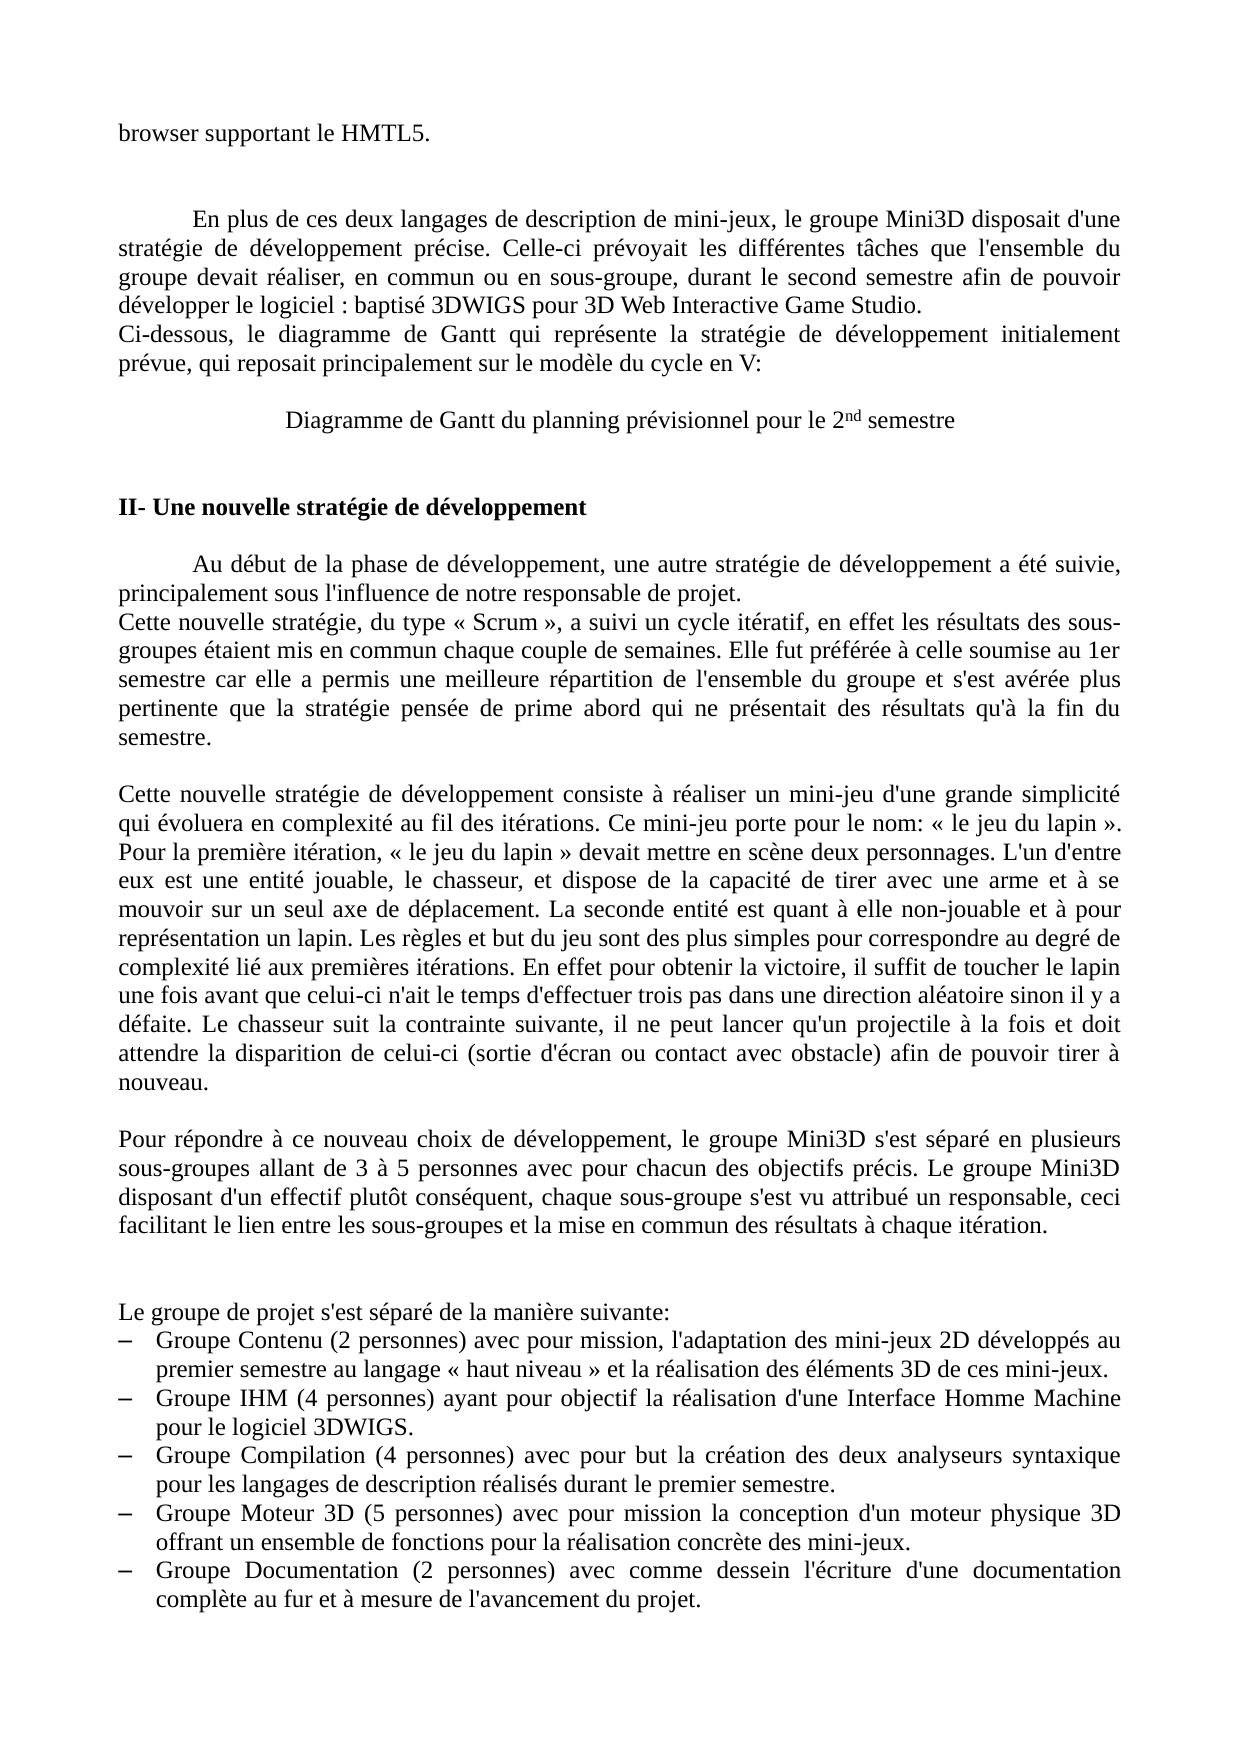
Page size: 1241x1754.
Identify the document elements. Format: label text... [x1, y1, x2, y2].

text Au début de la phase de développement, une autre stratégie de développement a été suivie, principalement sous l'influence de notre responsable de projet. [118, 549, 1122, 607]
text Le groupe de projet s'est séparé de la manière suivante: [118, 1297, 1122, 1326]
text Cette nouvelle stratégie, du type « Scrum », a suivi un cycle itératif, en effet les résultats des sous-groupes étaient mis en commun chaque couple de semaines. Elle fut préférée à celle soumise au 1er semestre car elle a permis une meilleure répartition de l'ensemble du groupe et s'est avérée plus pertinente que la stratégie pensée de prime abord qui ne présentait des résultats qu'à la fin du semestre. [118, 607, 1122, 751]
text II- Une nouvelle stratégie de développement [118, 492, 1122, 521]
list Groupe Moteur 3D (5 personnes) avec pour mission la conception d'un moteur physique 3D offrant un ensemble de fonctions pour la réalisation concrète des mini-jeux. [118, 1498, 1122, 1556]
list Groupe Documentation (2 personnes) avec comme dessein l'écriture d'une documentation complète au fur et à mesure de l'avancement du projet. [118, 1556, 1122, 1613]
text Pour répondre à ce nouveau choix de développement, le groupe Mini3D s'est séparé en plusieurs sous-groupes allant de 3 à 5 personnes avec pour chacun des objectifs précis. Le groupe Mini3D disposant d'un effectif plutôt conséquent, chaque sous-groupe s'est vu attribué un responsable, ceci facilitant le lien entre les sous-groupes et la mise en commun des résultats à chaque itération. [118, 1124, 1122, 1239]
list Groupe Compilation (4 personnes) avec pour but la création des deux analyseurs syntaxique pour les langages de description réalisés durant le premier semestre. [118, 1441, 1122, 1498]
text browser supportant le HMTL5. [118, 118, 1122, 147]
text Ci-dessous, le diagramme de Gantt qui représente la stratégie de développement initialement prévue, qui reposait principalement sur le modèle du cycle en V: [118, 319, 1122, 377]
list Groupe IHM (4 personnes) ayant pour objectif la réalisation d'une Interface Homme Machine pour le logiciel 3DWIGS. [118, 1383, 1122, 1441]
text En plus de ces deux langages de description de mini-jeux, le groupe Mini3D disposait d'une stratégie de développement précise. Celle-ci prévoyait les différentes tâches que l'ensemble du groupe devait réaliser, en commun ou en sous-groupe, durant le second semestre afin de pouvoir développer le logiciel : baptisé 3DWIGS pour 3D Web Interactive Game Studio. [118, 204, 1122, 319]
list Groupe Contenu (2 personnes) avec pour mission, l'adaptation des mini-jeux 2D développés au premier semestre au langage « haut niveau » et la réalisation des éléments 3D de ces mini-jeux. [118, 1326, 1122, 1383]
text Diagramme de Gantt du planning prévisionnel pour le 2nd semestre [118, 406, 1122, 434]
text Cette nouvelle stratégie de développement consiste à réaliser un mini-jeu d'une grande simplicité qui évoluera en complexité au fil des itérations. Ce mini-jeu porte pour le nom: « le jeu du lapin ». Pour la première itération, « le jeu du lapin » devait mettre en scène deux personnages. L'un d'entre eux est une entité jouable, le chasseur, et dispose de la capacité de tirer avec une arme et à se mouvoir sur un seul axe de déplacement. La seconde entité est quant à elle non-jouable et à pour représentation un lapin. Les règles et but du jeu sont des plus simples pour correspondre au degré de complexité lié aux premières itérations. En effet pour obtenir la victoire, il suffit de toucher le lapin une fois avant que celui-ci n'ait le temps d'effectuer trois pas dans une direction aléatoire sinon il y a défaite. Le chasseur suit la contrainte suivante, il ne peut lancer qu'un projectile à la fois et doit attendre la disparition de celui-ci (sortie d'écran ou contact avec obstacle) afin de pouvoir tirer à nouveau. [118, 779, 1122, 1096]
